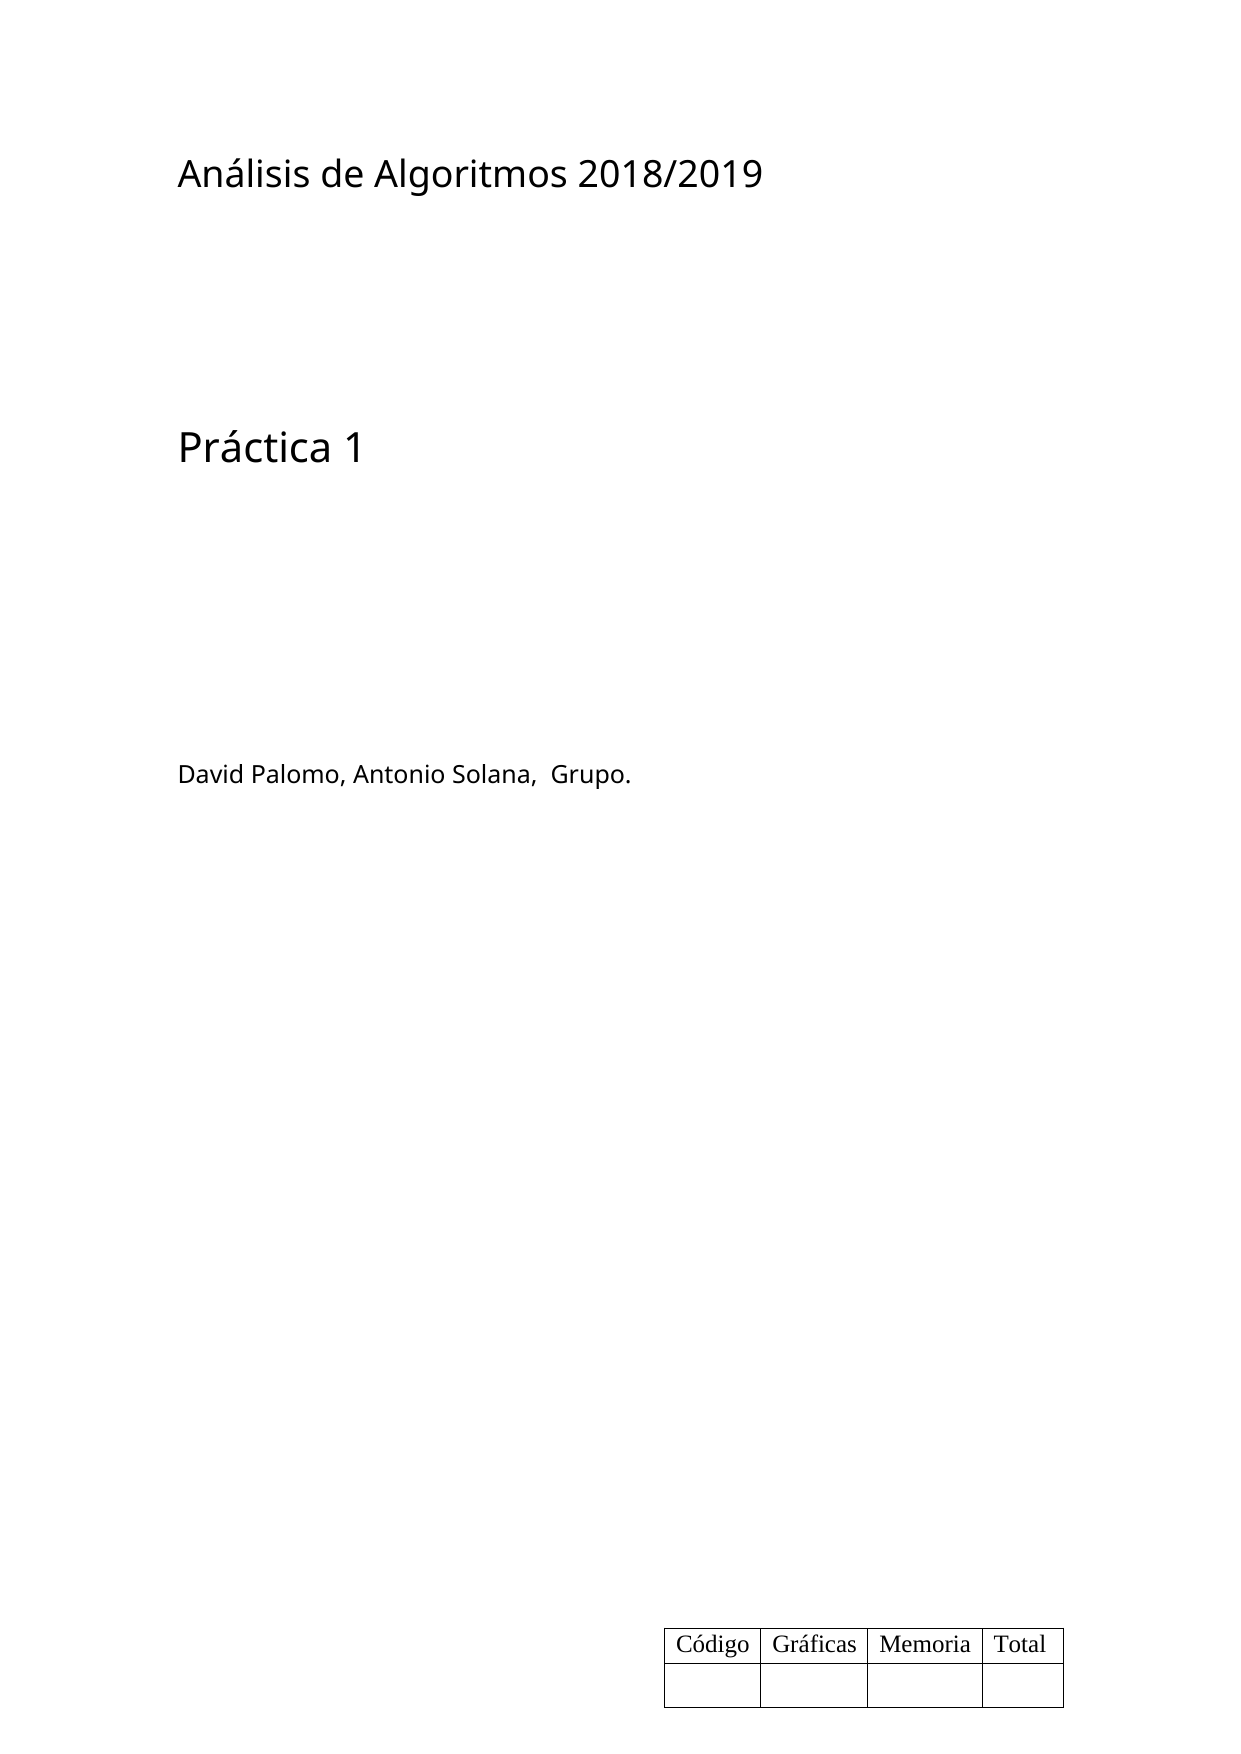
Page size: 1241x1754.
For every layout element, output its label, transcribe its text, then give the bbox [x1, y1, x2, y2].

text David Palomo, Antonio Solana, Grupo. [177, 756, 1063, 790]
table_cell [665, 1664, 760, 1707]
table_header Gráficas [761, 1629, 867, 1662]
table_cell [868, 1664, 982, 1707]
text Análisis de Algoritmos 2018/2019 [177, 148, 1063, 199]
text Práctica 1 [177, 417, 1063, 474]
table_cell [983, 1664, 1063, 1707]
table_header Total [983, 1629, 1063, 1662]
table_header Código [665, 1629, 760, 1662]
table_header Memoria [868, 1629, 982, 1662]
table_cell [761, 1664, 867, 1707]
